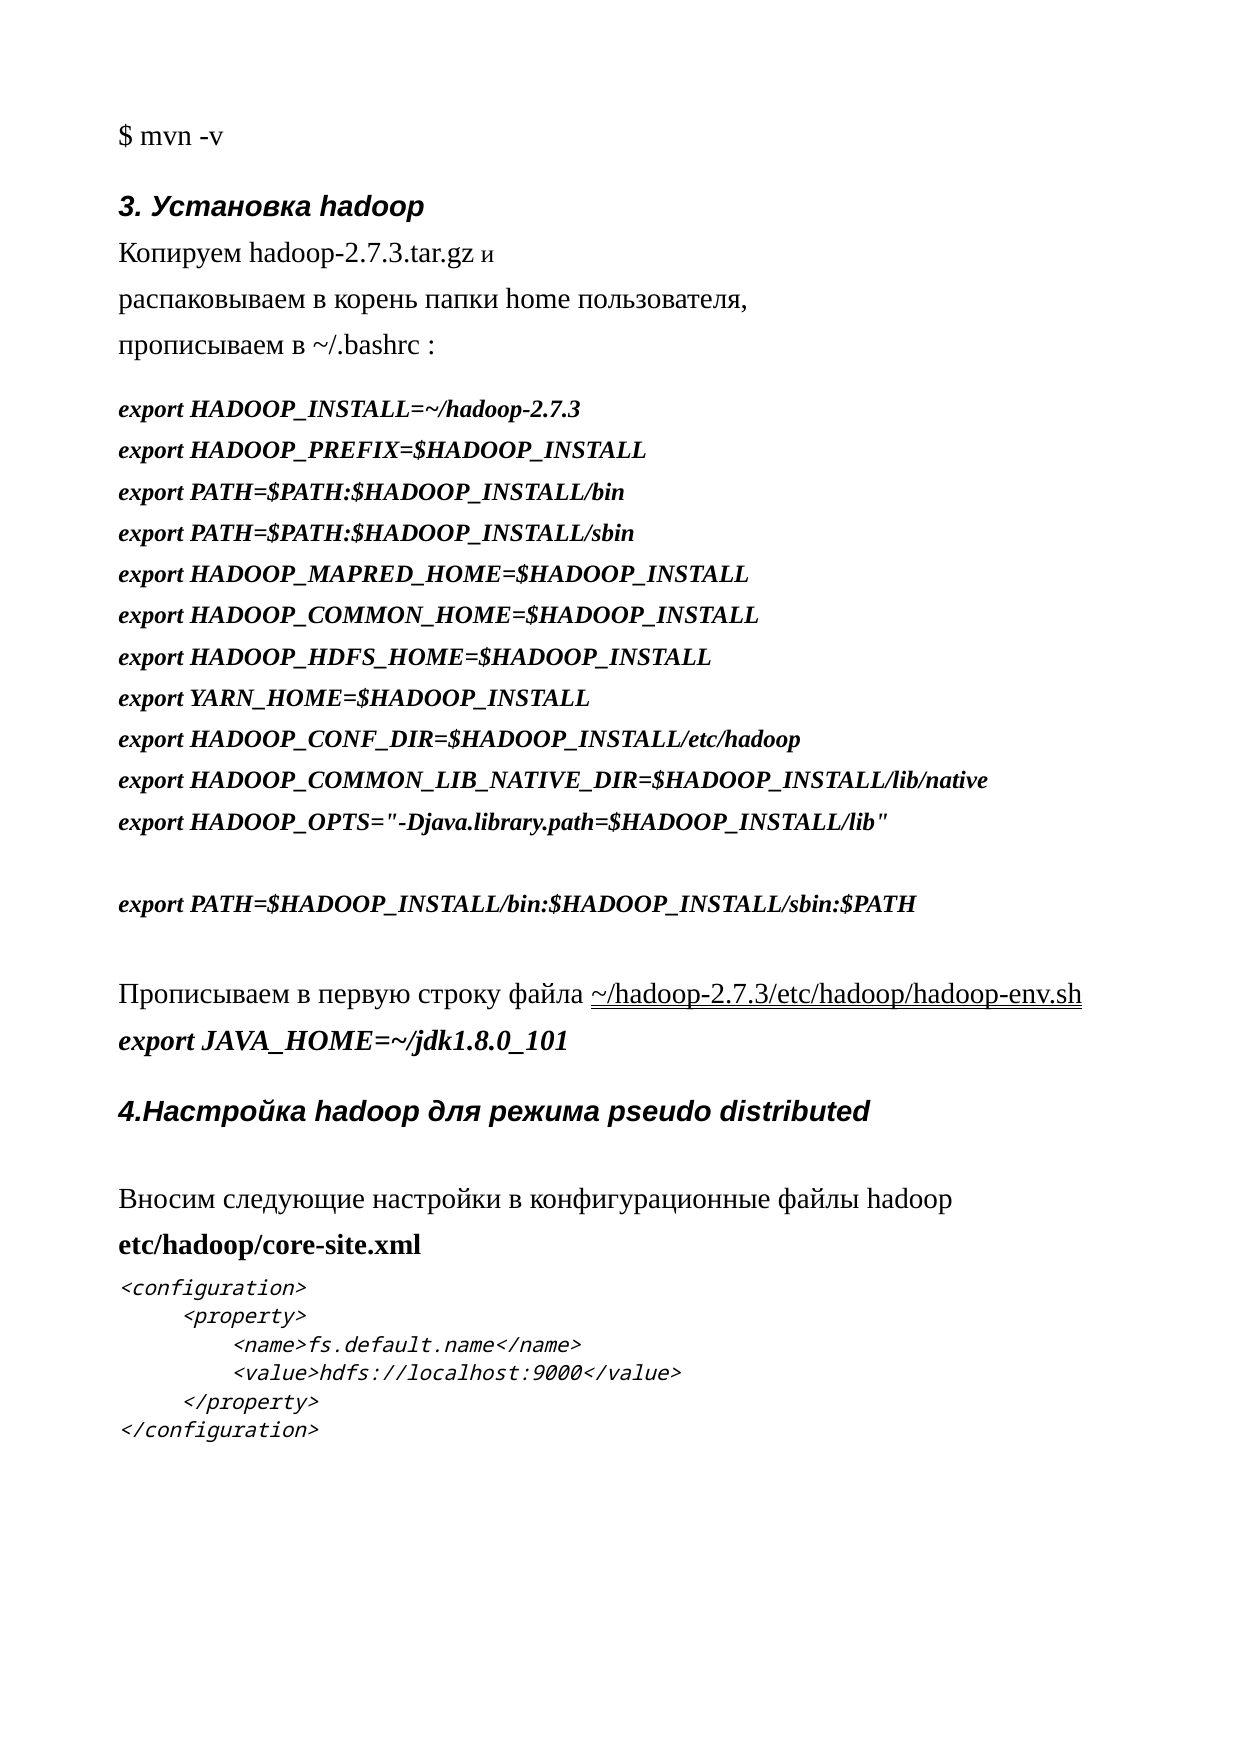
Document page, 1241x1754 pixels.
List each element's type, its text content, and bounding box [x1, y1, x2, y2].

subtitle 3. Установка hadoop [118, 189, 1122, 223]
text export HADOOP_OPTS="-Djava.library.path=$HADOOP_INSTALL/lib" [118, 807, 1122, 836]
text export HADOOP_COMMON_HOME=$HADOOP_INSTALL [118, 601, 1122, 629]
text etc/hadoop/core-site.xml [118, 1227, 1122, 1261]
text export HADOOP_HDFS_HOME=$HADOOP_INSTALL [118, 642, 1122, 671]
text </property> [118, 1387, 1122, 1415]
text <name>fs.default.name</name> [118, 1330, 1122, 1358]
text export HADOOP_COMMON_LIB_NATIVE_DIR=$HADOOP_INSTALL/lib/native [118, 766, 1122, 794]
text export JAVA_HOME=~/jdk1.8.0_101 [118, 1023, 1122, 1056]
text export HADOOP_CONF_DIR=$HADOOP_INSTALL/etc/hadoop [118, 724, 1122, 753]
text <property> [118, 1302, 1122, 1330]
text Копируем hadoop-2.7.3.tar.gz и [118, 235, 1122, 269]
text Вносим следующие настройки в конфигурационные файлы hadoop [118, 1181, 1122, 1214]
text export HADOOP_MAPRED_HOME=$HADOOP_INSTALL [118, 559, 1122, 588]
text export PATH=$PATH:$HADOOP_INSTALL/sbin [118, 518, 1122, 547]
text прописываем в ~/.bashrc : [118, 327, 1122, 361]
text <value>hdfs://localhost:9000</value> [118, 1358, 1122, 1387]
text </configuration> [118, 1415, 1122, 1444]
text export HADOOP_PREFIX=$HADOOP_INSTALL [118, 436, 1122, 464]
text <configuration> [118, 1273, 1122, 1302]
text export HADOOP_INSTALL=~/hadoop-2.7.3 [118, 394, 1122, 423]
subtitle 4.Настройка hadoop для режима pseudo distributed [118, 1094, 1122, 1127]
text export PATH=$HADOOP_INSTALL/bin:$HADOOP_INSTALL/sbin:$PATH [118, 889, 1122, 918]
text Прописываем в первую строку файла ~/hadoop-2.7.3/etc/hadoop/hadoop-env.sh [118, 977, 1122, 1010]
text $ mvn -v [118, 118, 1122, 152]
text export PATH=$PATH:$HADOOP_INSTALL/bin [118, 477, 1122, 506]
text распаковываем в корень папки home пользователя, [118, 281, 1122, 315]
text export YARN_HOME=$HADOOP_INSTALL [118, 683, 1122, 712]
